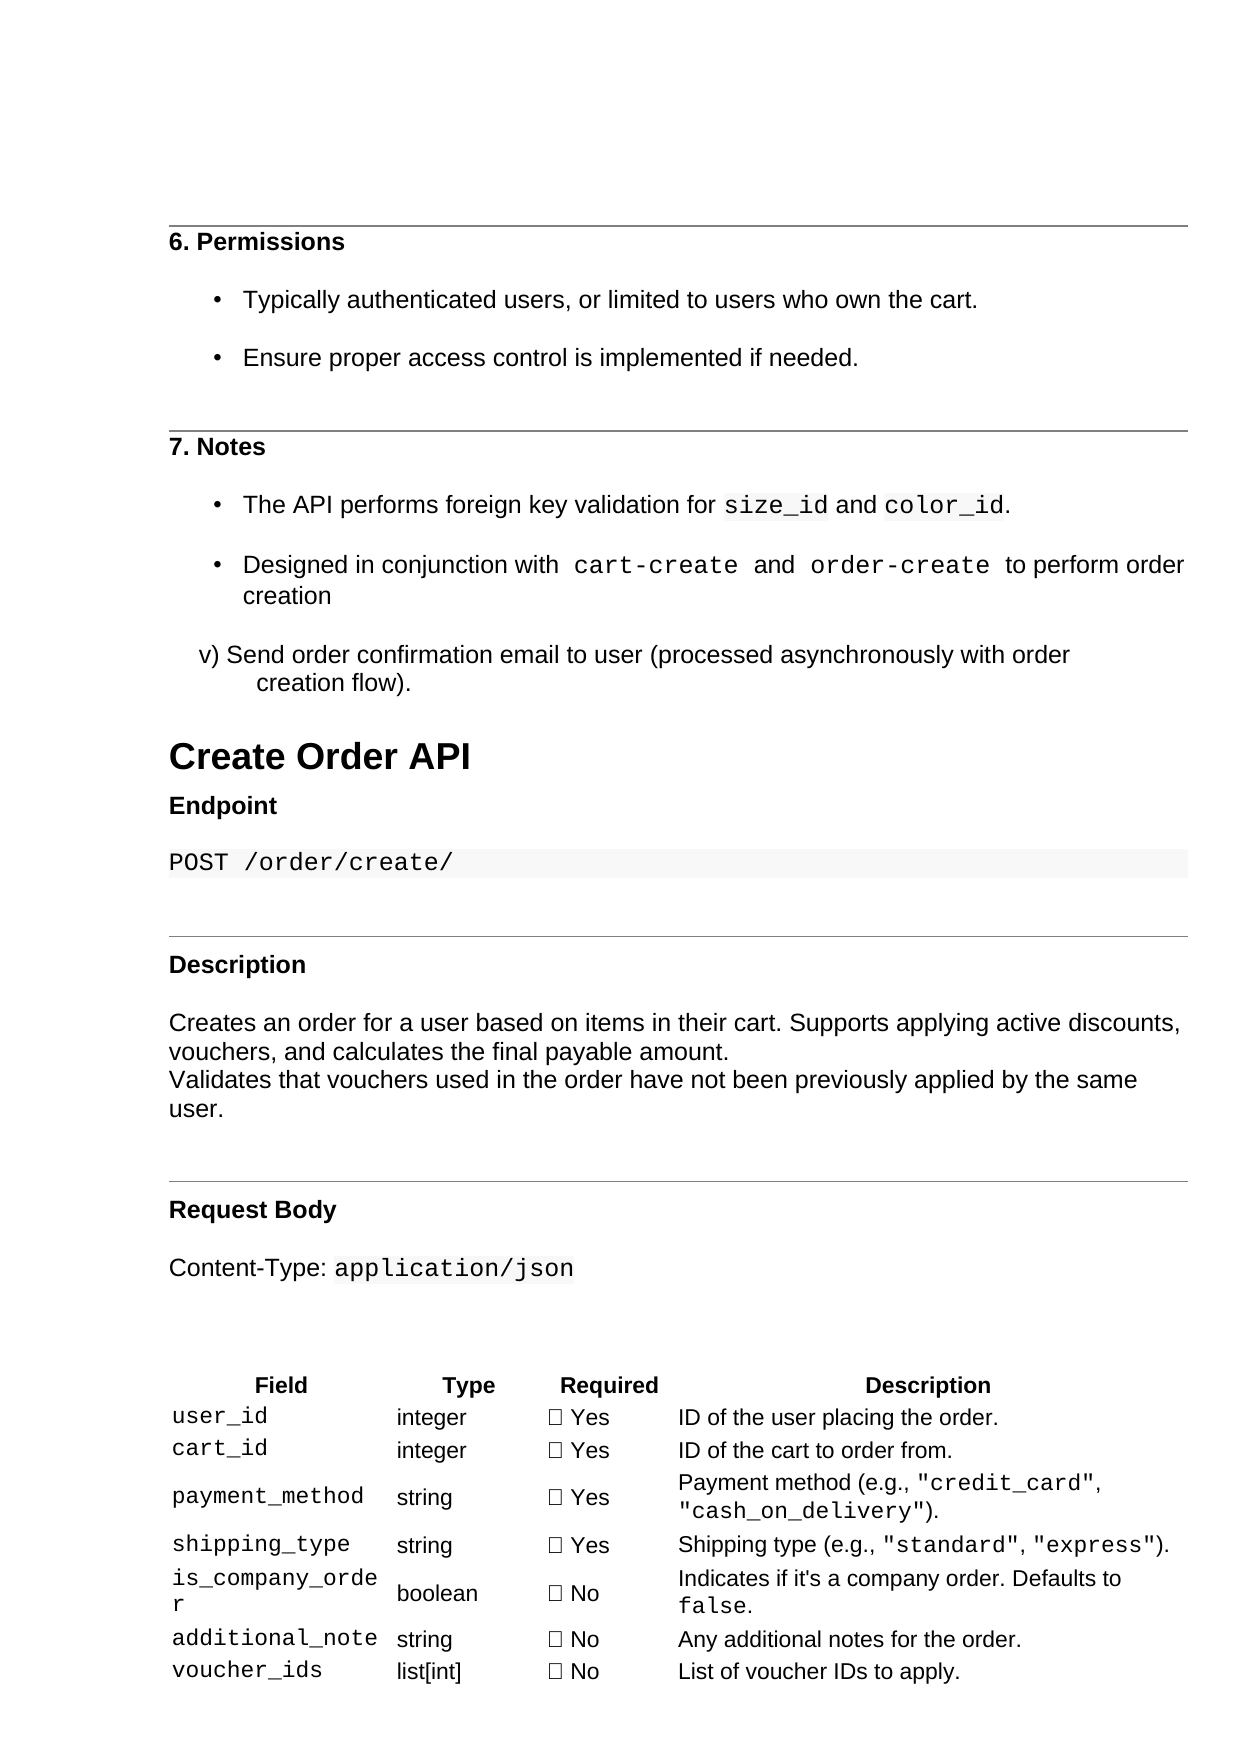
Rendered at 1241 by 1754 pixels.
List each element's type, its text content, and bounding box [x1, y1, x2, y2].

table_cell is_company_order [169, 1563, 394, 1623]
table_cell string [394, 1623, 544, 1655]
text v) Send order confirmation email to user (processed asynchronously with order creation flow). [198, 639, 1124, 697]
table_cell additional_note [169, 1623, 394, 1655]
table_cell string [394, 1466, 544, 1528]
table_cell ✅ Yes [544, 1466, 675, 1528]
table_cell cart_id [169, 1434, 394, 1466]
table_cell ID of the user placing the order. [675, 1401, 1181, 1434]
table_cell payment_method [169, 1466, 394, 1528]
table_cell ❌ No [544, 1623, 675, 1655]
table_cell user_id [169, 1401, 394, 1434]
table_cell ❌ No [544, 1563, 675, 1623]
subtitle Content-Type: application/json [169, 1253, 1188, 1284]
table_cell Shipping type (e.g., "standard", "express"). [675, 1528, 1181, 1562]
table_cell integer [394, 1401, 544, 1434]
table_cell integer [394, 1434, 544, 1466]
list Designed in conjunction with cart-create and order-create to perform order creation [213, 550, 1188, 610]
table_header Field [169, 1369, 394, 1401]
table_header Required [544, 1369, 675, 1401]
subtitle Request Body [169, 1195, 1188, 1223]
table_cell Any additional notes for the order. [675, 1623, 1181, 1655]
subtitle 6. Permissions [169, 227, 1188, 256]
table_cell voucher_ids [169, 1655, 394, 1687]
subtitle Create Order API [169, 734, 1188, 778]
list Ensure proper access control is implemented if needed. [213, 343, 1188, 372]
list The API performs foreign key validation for size_id and color_id. [213, 490, 1188, 521]
table_cell ✅ Yes [544, 1528, 675, 1562]
table_cell Payment method (e.g., "credit_card", "cash_on_delivery"). [675, 1466, 1181, 1528]
text POST /order/create/ [169, 849, 1188, 878]
list Typically authenticated users, or limited to users who own the cart. [213, 285, 1188, 314]
table_header Type [394, 1369, 544, 1401]
table_header Description [675, 1369, 1181, 1401]
subtitle Endpoint [169, 791, 1188, 820]
table_cell shipping_type [169, 1528, 394, 1562]
table_cell Indicates if it's a company order. Defaults to false. [675, 1563, 1181, 1623]
table_cell List of voucher IDs to apply. [675, 1655, 1181, 1687]
text Creates an order for a user based on items in their cart. Supports applying active discounts, vouchers, and calculates the final payable amount. Validates that vouchers used in the order have not been previously applied by the same user. [169, 1008, 1188, 1123]
table_cell ✅ Yes [544, 1434, 675, 1466]
subtitle Description [169, 949, 1188, 978]
table_cell ID of the cart to order from. [675, 1434, 1181, 1466]
table_cell ❌ No [544, 1655, 675, 1687]
table_cell list[int] [394, 1655, 544, 1687]
subtitle 7. Notes [169, 432, 1188, 461]
table_cell ✅ Yes [544, 1401, 675, 1434]
table_cell boolean [394, 1563, 544, 1623]
table_cell string [394, 1528, 544, 1562]
